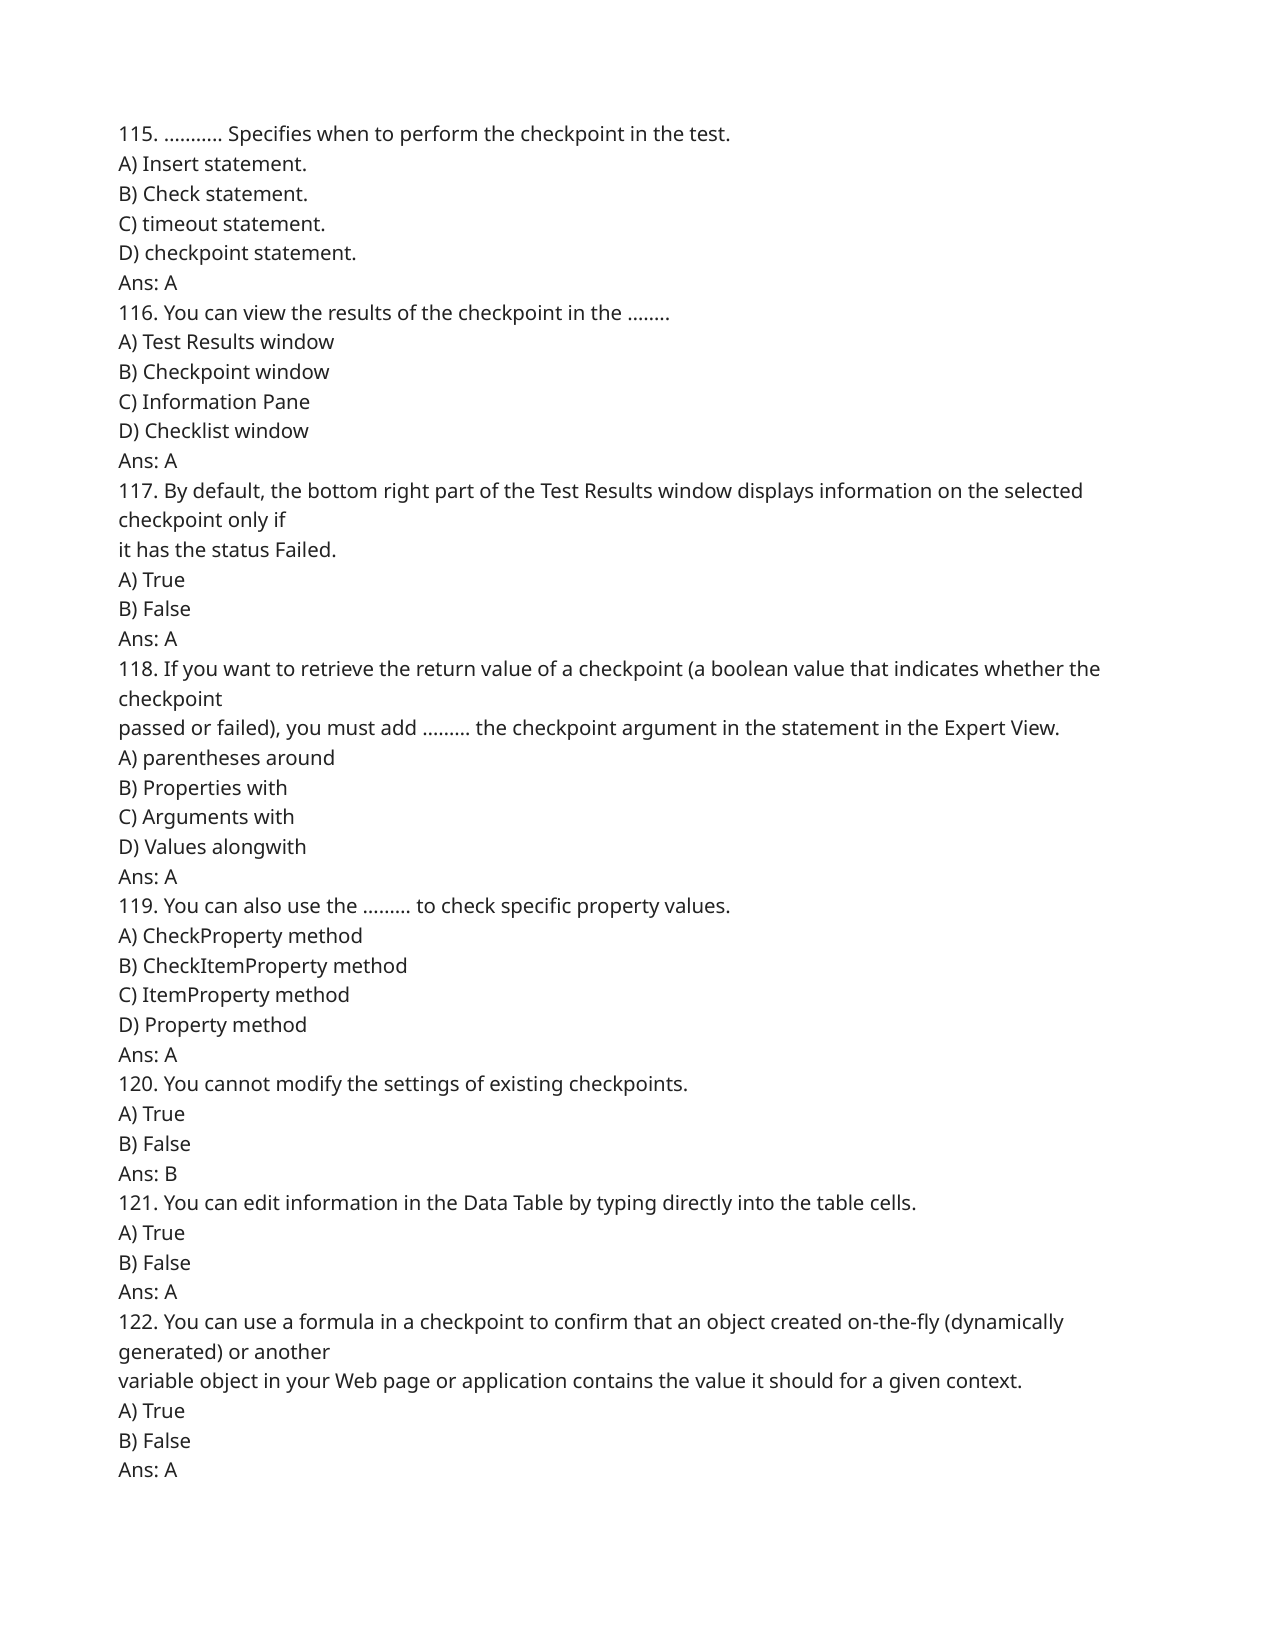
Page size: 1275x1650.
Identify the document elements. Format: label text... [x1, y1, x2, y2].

text 121. You can edit information in the Data Table by typing directly into the table cells. A) True B) False Ans: A [118, 1187, 1157, 1306]
text passed or failed), you must add ……… the checkpoint argument in the statement in the Expert View. A) parentheses around B) Properties with C) Arguments with D) Values alongwith Ans: A [118, 712, 1157, 890]
text 116. You can view the results of the checkpoint in the …….. A) Test Results window B) Checkpoint window C) Information Pane D) Checklist window Ans: A [118, 296, 1157, 474]
text 120. You cannot modify the settings of existing checkpoints. A) True B) False Ans: B [118, 1068, 1157, 1187]
text 117. By default, the bottom right part of the Test Results window displays information on the selected checkpoint only if [118, 474, 1157, 534]
text 119. You can also use the ……… to check specific property values. A) CheckProperty method B) CheckItemProperty method C) ItemProperty method D) Property method Ans: A [118, 890, 1157, 1068]
text 118. If you want to retrieve the return value of a checkpoint (a boolean value that indicates whether the checkpoint [118, 652, 1157, 712]
text 115. ……….. Specifies when to perform the checkpoint in the test. A) Insert statement. B) Check statement. C) timeout statement. D) checkpoint statement. Ans: A [118, 118, 1157, 296]
text variable object in your Web page or application contains the value it should for a given context. A) True B) False Ans: A [118, 1365, 1157, 1484]
text 122. You can use a formula in a checkpoint to confirm that an object created on-the-fly (dynamically generated) or another [118, 1306, 1157, 1365]
text it has the status Failed. A) True B) False Ans: A [118, 534, 1157, 652]
